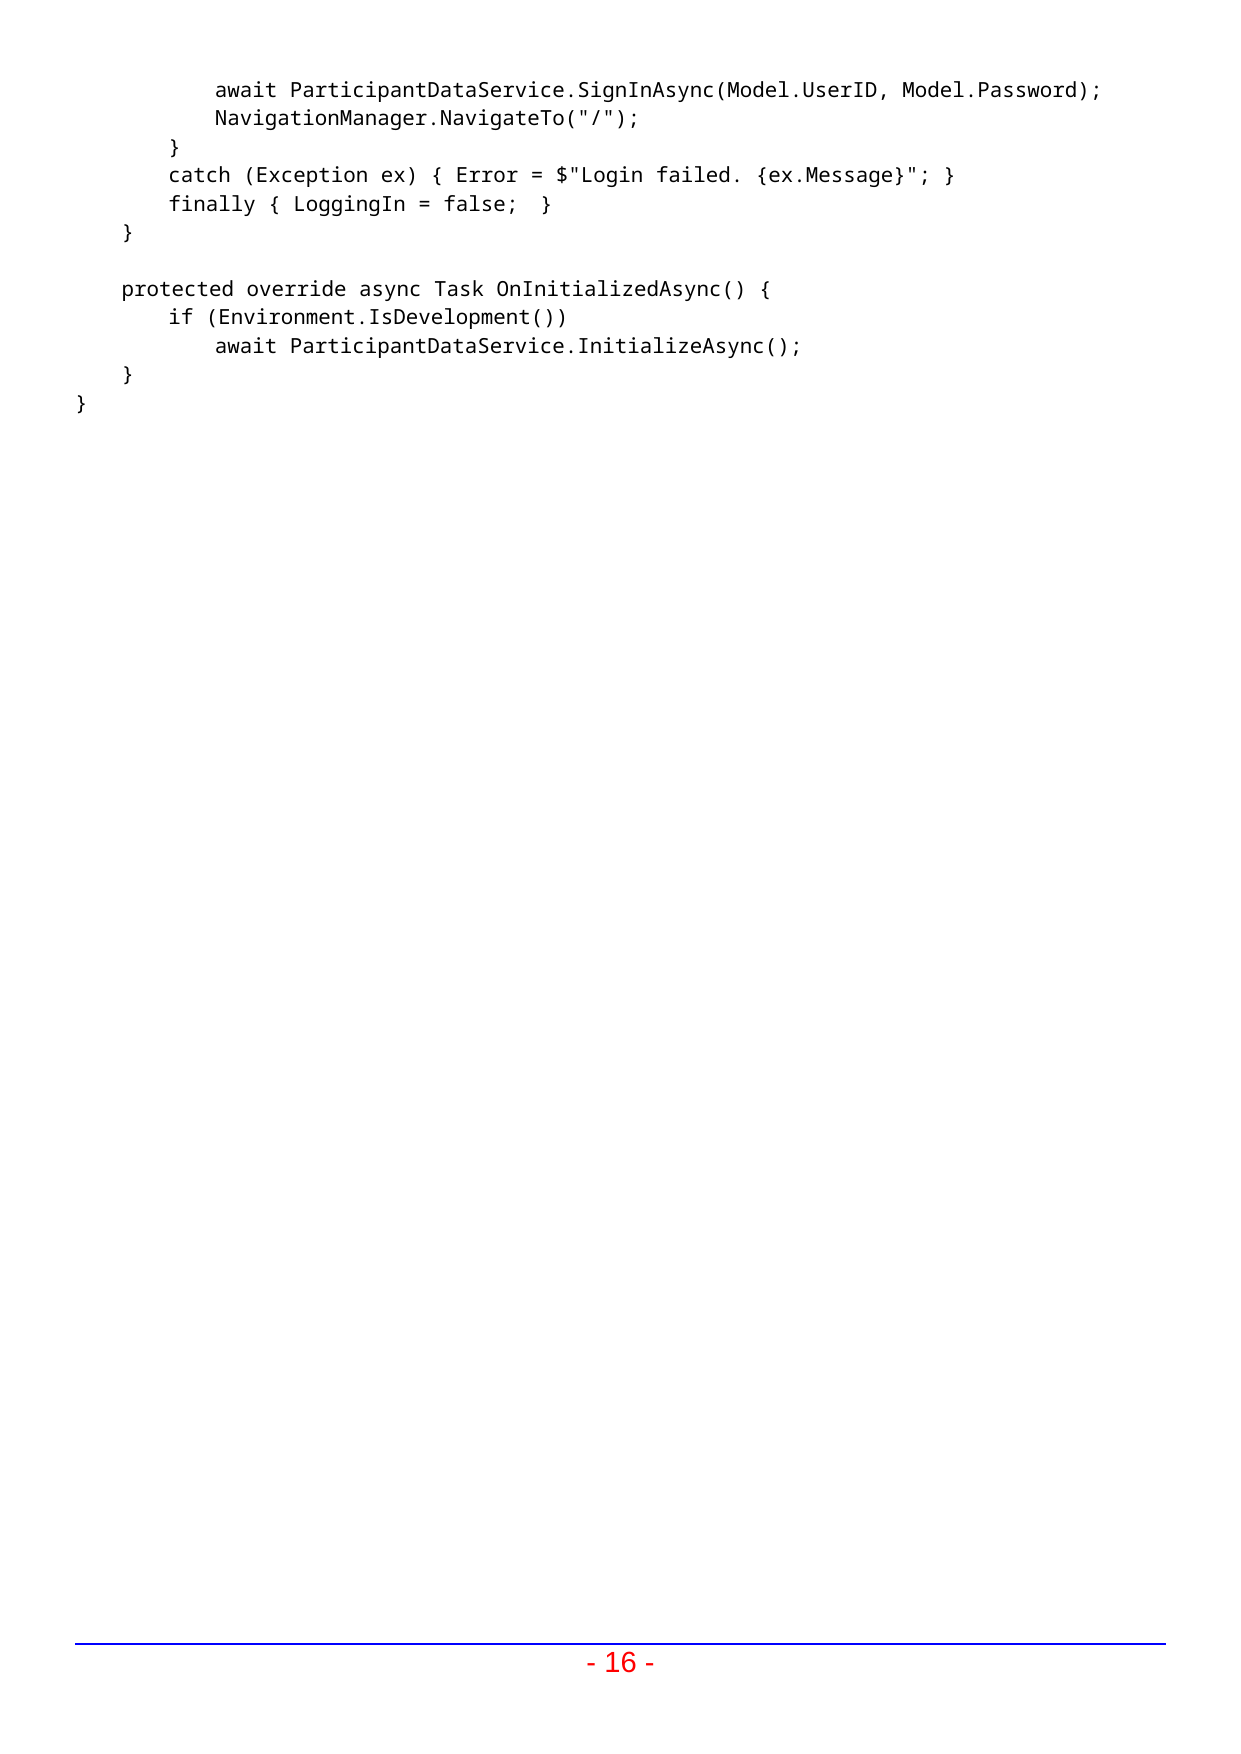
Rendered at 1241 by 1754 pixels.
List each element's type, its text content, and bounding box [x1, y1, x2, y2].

text await ParticipantDataService.SignInAsync(Model.UserID, Model.Password); [75, 75, 1166, 103]
text protected override async Task OnInitializedAsync() { [75, 274, 1166, 302]
text catch (Exception ex) { Error = $"Login failed. {ex.Message}"; } [75, 160, 1166, 189]
text } [75, 132, 1166, 160]
text finally { LoggingIn = false; } [75, 189, 1166, 217]
text } [75, 359, 1166, 388]
text await ParticipantDataService.InitializeAsync(); [75, 331, 1166, 359]
text } [75, 388, 1166, 416]
text } [75, 217, 1166, 246]
text if (Environment.IsDevelopment()) [75, 302, 1166, 331]
text NavigationManager.NavigateTo("/"); [75, 103, 1166, 132]
